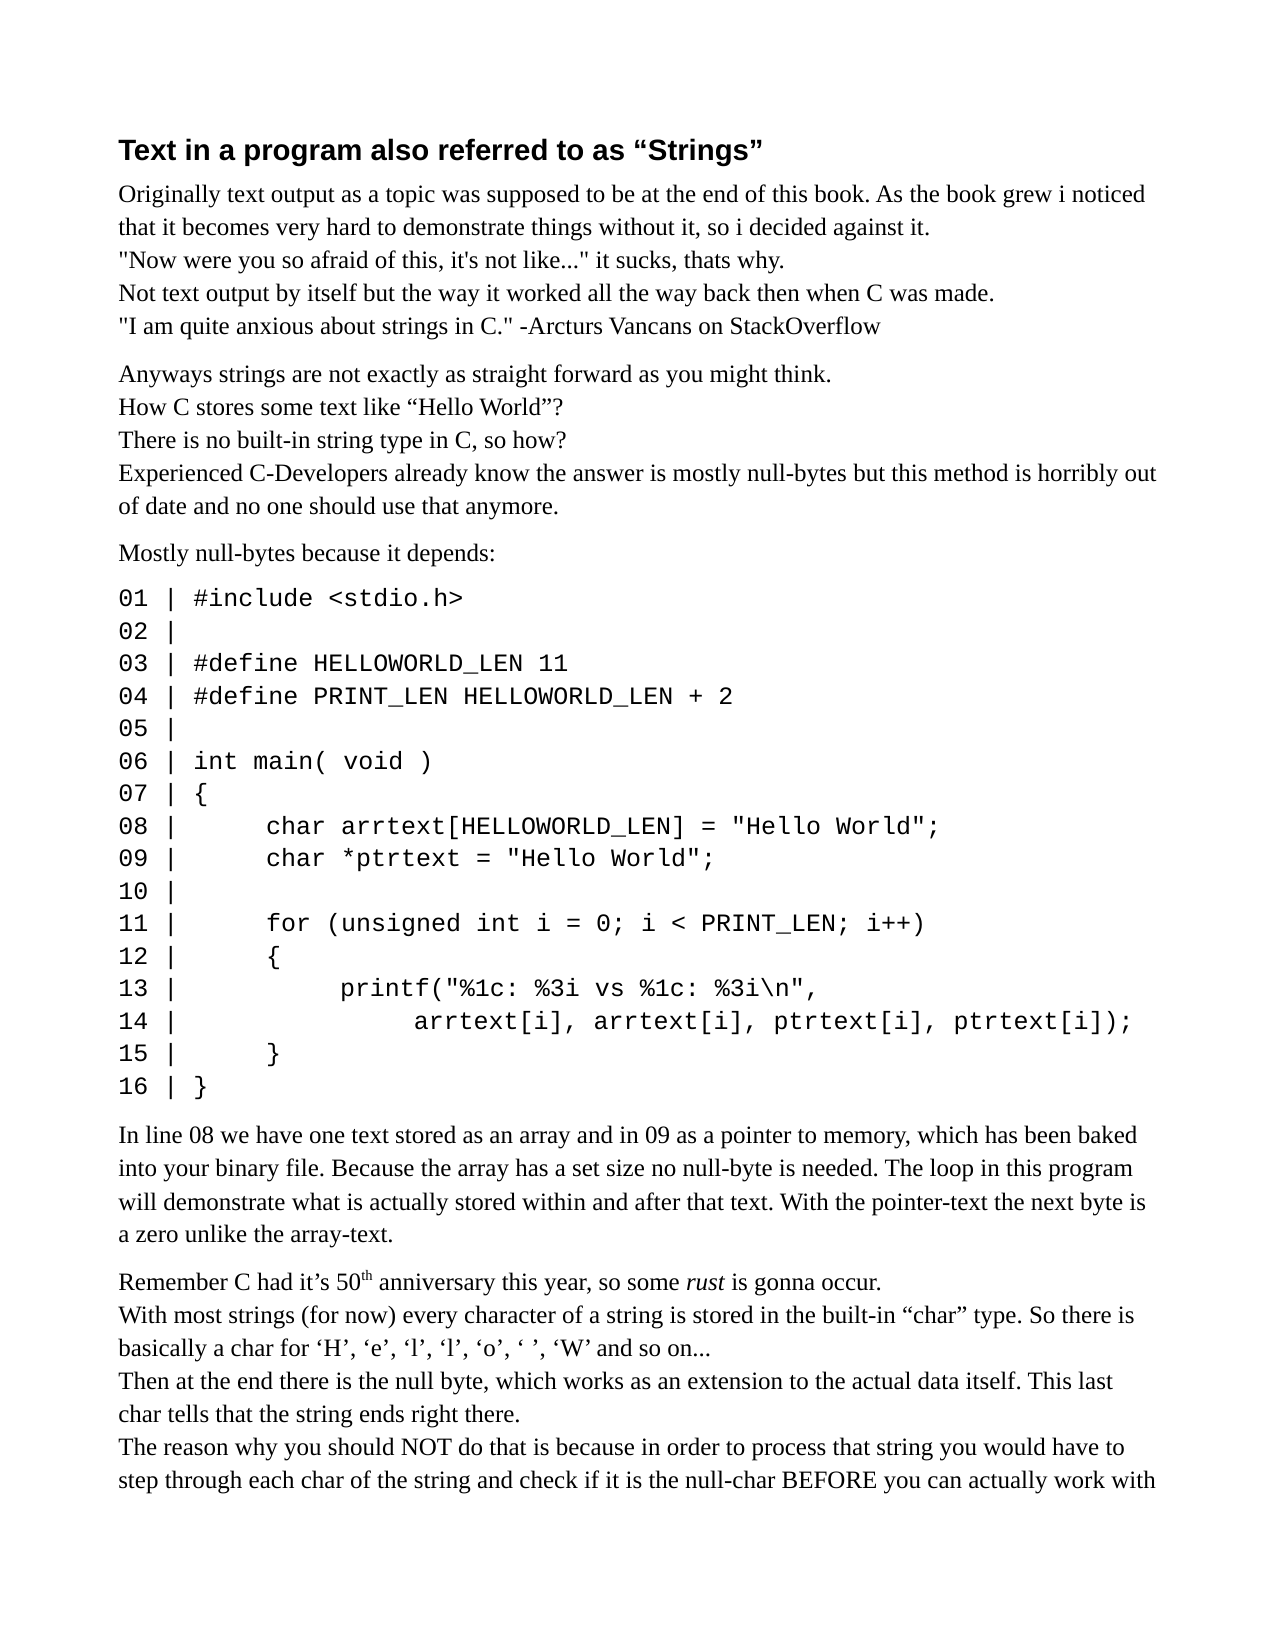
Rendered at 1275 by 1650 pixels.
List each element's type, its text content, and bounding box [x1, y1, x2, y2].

text Anyways strings are not exactly as straight forward as you might think. How C stores some text like “Hello World”? There is no built-in string type in C, so how? Experienced C-Developers already know the answer is mostly null-bytes but this method is horribly out of date and no one should use that anymore. [118, 359, 1157, 519]
text In line 08 we have one text stored as an array and in 09 as a pointer to memory, which has been baked into your binary file. Because the array has a set size no null-byte is needed. The loop in this program will demonstrate what is actually stored within and after that text. With the pointer-text the next byte is a zero unlike the array-text. [118, 1121, 1157, 1248]
subtitle Text in a program also referred to as “Strings” [118, 133, 1157, 166]
text Originally text output as a topic was supposed to be at the end of this book. As the book grew i noticed that it becomes very hard to demonstrate things without it, so i decided against it. "Now were you so afraid of this, it's not like..." it sucks, thats why. Not text output by itself but the way it worked all the way back then when C was made. "I am quite anxious about strings in C." -Arcturs Vancans on StackOverflow [118, 179, 1157, 340]
text 01 | #include <stdio.h> 02 | 03 | #define HELLOWORLD_LEN 11 04 | #define PRINT_LEN HELLOWORLD_LEN + 2 05 | 06 | int main( void ) 07 | { 08 | char arrtext[HELLOWORLD_LEN] = "Hello World"; 09 | char *ptrtext = "Hello World"; 10 | 11 | for (unsigned int i = 0; i < PRINT_LEN; i++) 12 | { 13 | printf("%1c: %3i vs %1c: %3i\n", 14 | arrtext[i], arrtext[i], ptrtext[i], ptrtext[i]); 15 | } 16 | } [118, 586, 1157, 1102]
text Mostly null-bytes because it depends: [118, 538, 1157, 567]
text Remember C had it’s 50th anniversary this year, so some rust is gonna occur. With most strings (for now) every character of a string is stored in the built-in “char” type. So there is basically a char for ‘H’, ‘e’, ‘l’, ‘l’, ‘o’, ‘ ’, ‘W’ and so on... Then at the end there is the null byte, which works as an extension to the actual data itself. This last char tells that the string ends right there. The reason why you should NOT do that is because in order to process that string you would have to step through each char of the string and check if it is the null-char BEFORE you can actually work with [118, 1267, 1157, 1494]
